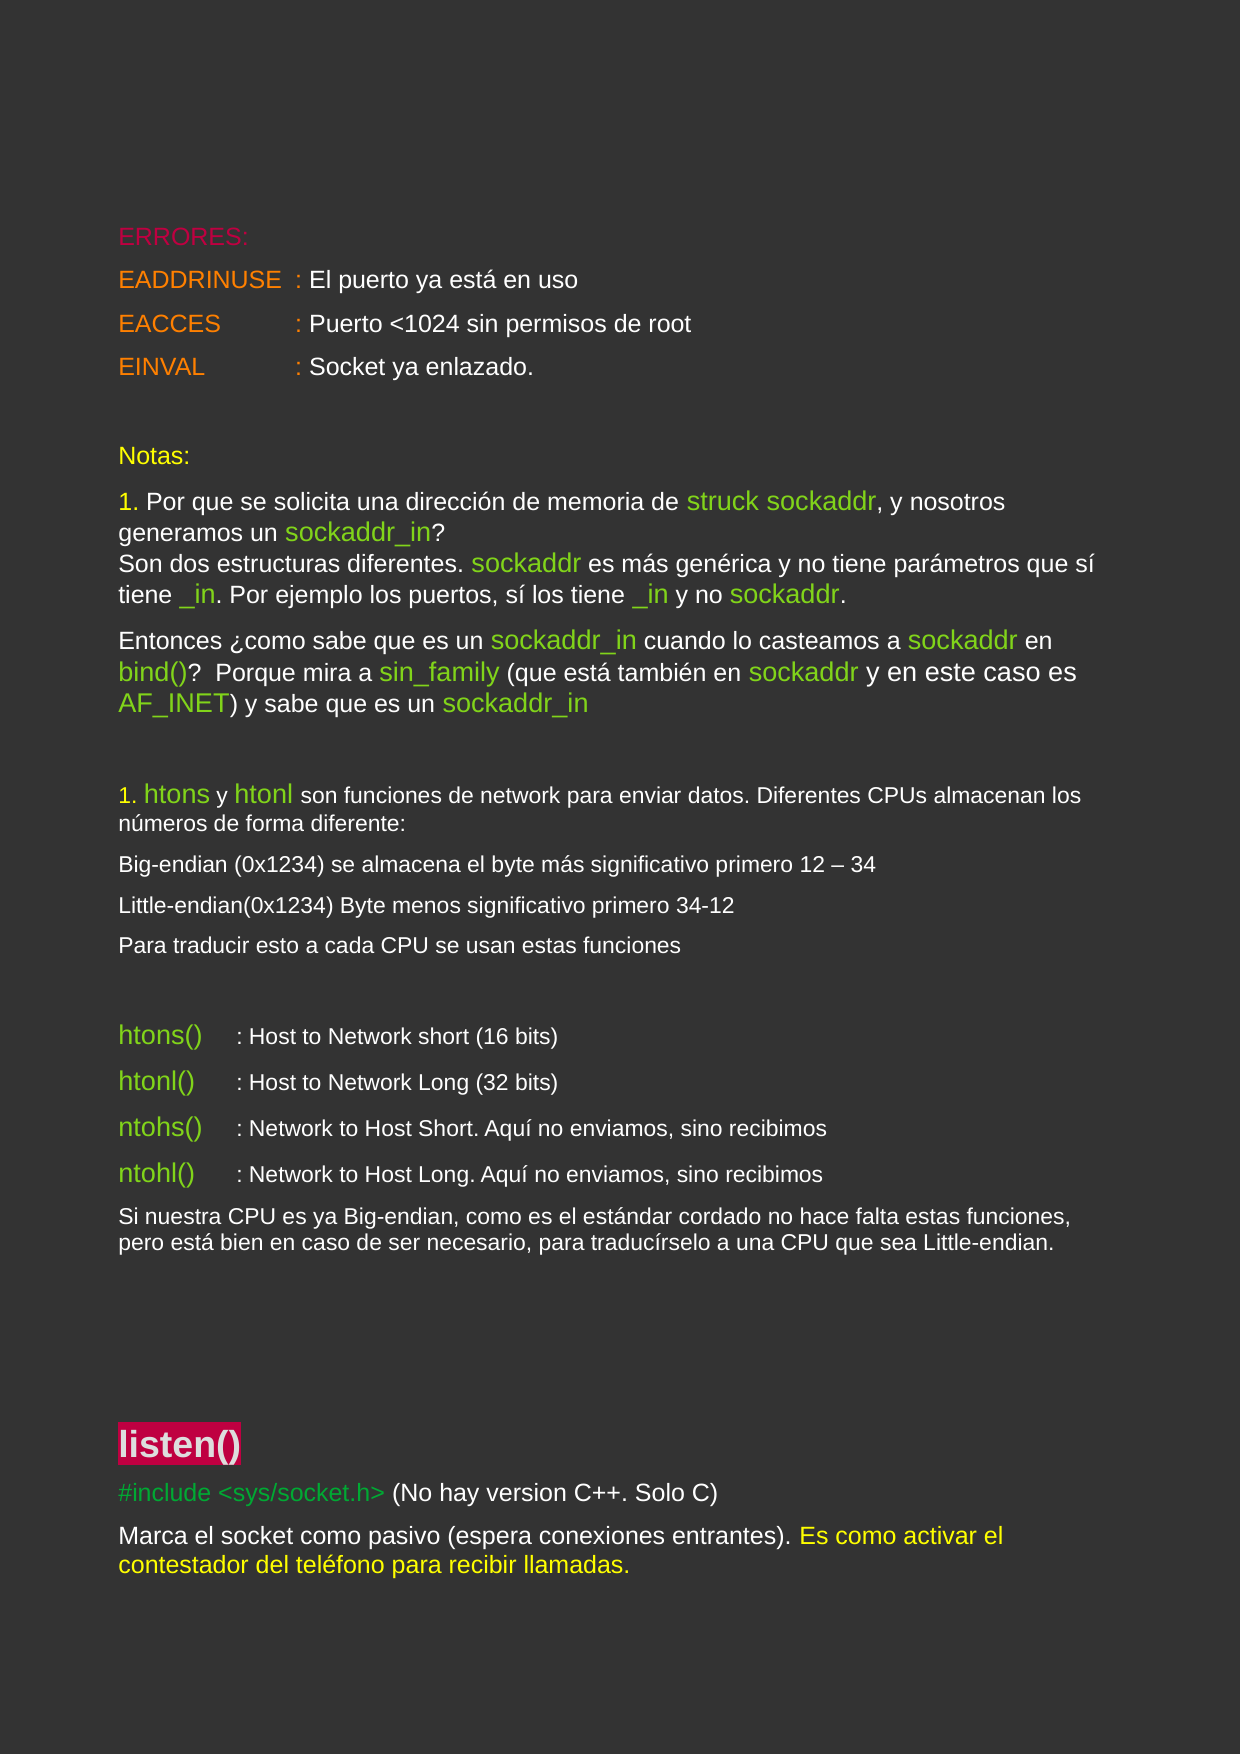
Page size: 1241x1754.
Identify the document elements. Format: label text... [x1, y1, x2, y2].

text Little-endian(0x1234) Byte menos significativo primero 34-12 [118, 892, 1122, 918]
text Para traducir esto a cada CPU se usan estas funciones [118, 932, 1122, 959]
text htons() : Host to Network short (16 bits) [118, 1019, 1122, 1051]
text EINVAL : Socket ya enlazado. [118, 352, 1122, 381]
text Big-endian (0x1234) se almacena el byte más significativo primero 12 – 34 [118, 851, 1122, 877]
text htonl() : Host to Network Long (32 bits) [118, 1065, 1122, 1096]
text Si nuestra CPU es ya Big-endian, como es el estándar cordado no hace falta estas funciones, pero está bien en caso de ser necesario, para traducírselo a una CPU que sea Little-endian. [118, 1203, 1122, 1255]
text 1. Por que se solicita una dirección de memoria de struck sockaddr, y nosotros generamos un sockaddr_in? Son dos estructuras diferentes. sockaddr es más genérica y no tiene parámetros que sí tiene _in. Por ejemplo los puertos, sí los tiene _in y no sockaddr. [118, 485, 1122, 610]
text #include <sys/socket.h> (No hay version C++. Solo C) [118, 1478, 1122, 1506]
text ntohs() : Network to Host Short. Aquí no enviamos, sino recibimos [118, 1111, 1122, 1142]
text ERRORES: [118, 222, 1122, 251]
text Notas: [118, 441, 1122, 470]
text EADDRINUSE : El puerto ya está en uso [118, 266, 1122, 294]
subtitle listen() [241, 1422, 1122, 1465]
text Marca el socket como pasivo (espera conexiones entrantes). Es como activar el contestador del teléfono para recibir llamadas. [118, 1521, 1122, 1578]
text 1. htons y htonl son funciones de network para enviar datos. Diferentes CPUs almacenan los números de forma diferente: [118, 778, 1122, 836]
text EACCES : Puerto <1024 sin permisos de root [118, 309, 1122, 338]
text Entonces ¿como sabe que es un sockaddr_in cuando lo casteamos a sockaddr en bind()? Porque mira a sin_family (que está también en sockaddr y en este caso es AF_INET) y sabe que es un sockaddr_in [118, 624, 1122, 718]
text ntohl() : Network to Host Long. Aquí no enviamos, sino recibimos [118, 1157, 1122, 1188]
